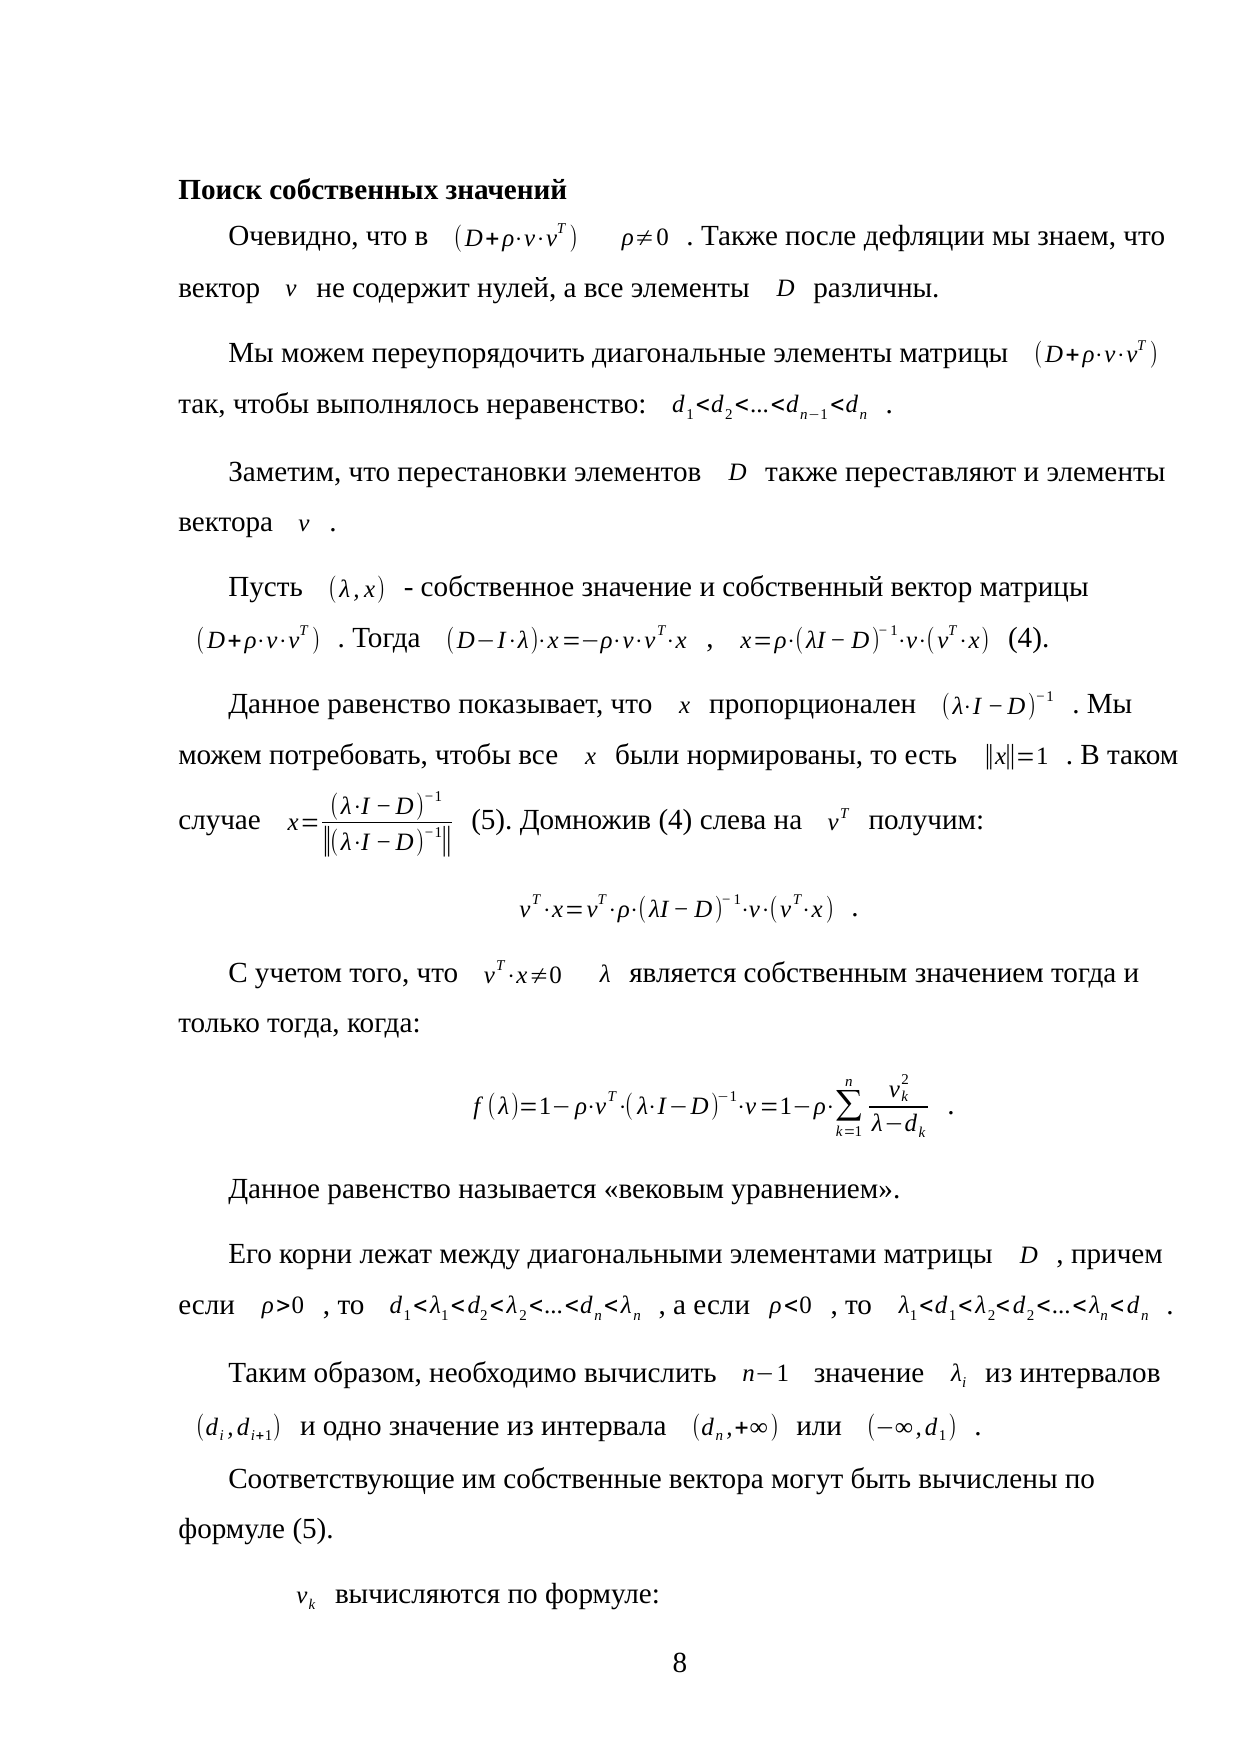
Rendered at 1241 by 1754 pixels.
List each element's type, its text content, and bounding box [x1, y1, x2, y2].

text Пусть - собственное значение и собственный вектор матрицы . Тогда , (4). [178, 569, 1181, 655]
text Данное равенство показывает, что пропорционален . Мы можем потребовать, чтобы все были нормированы, то есть . В таком случае (5). Домножив (4) слева на получим: [178, 686, 1181, 858]
text Данное равенство называется «вековым уравнением». [178, 1172, 1181, 1205]
text вычисляются по формуле: [178, 1576, 1181, 1613]
text . [178, 1070, 1181, 1140]
text Таким образом, необходимо вычислить значение из интервалов и одно значение из интервала или . Соответствующие им собственные вектора могут быть вычислены по формуле (5). [178, 1355, 1181, 1545]
text Мы можем переупорядочить диагональные элементы матрицы так, чтобы выполнялось неравенство: . [178, 335, 1181, 422]
text . [178, 889, 1181, 924]
text Его корни лежат между диагональными элементами матрицы , причем если , то , а если, то . [178, 1237, 1181, 1323]
text Очевидно, что в . Также после дефляции мы знаем, что вектор не содержит нулей, а все элементы различны. [178, 218, 1181, 303]
subtitle Поиск собственных значений [178, 172, 1181, 206]
text С учетом того, что является собственным значением тогда и только тогда, когда: [178, 955, 1181, 1039]
text Заметим, что перестановки элементов также переставляют и элементы вектора . [178, 454, 1181, 538]
